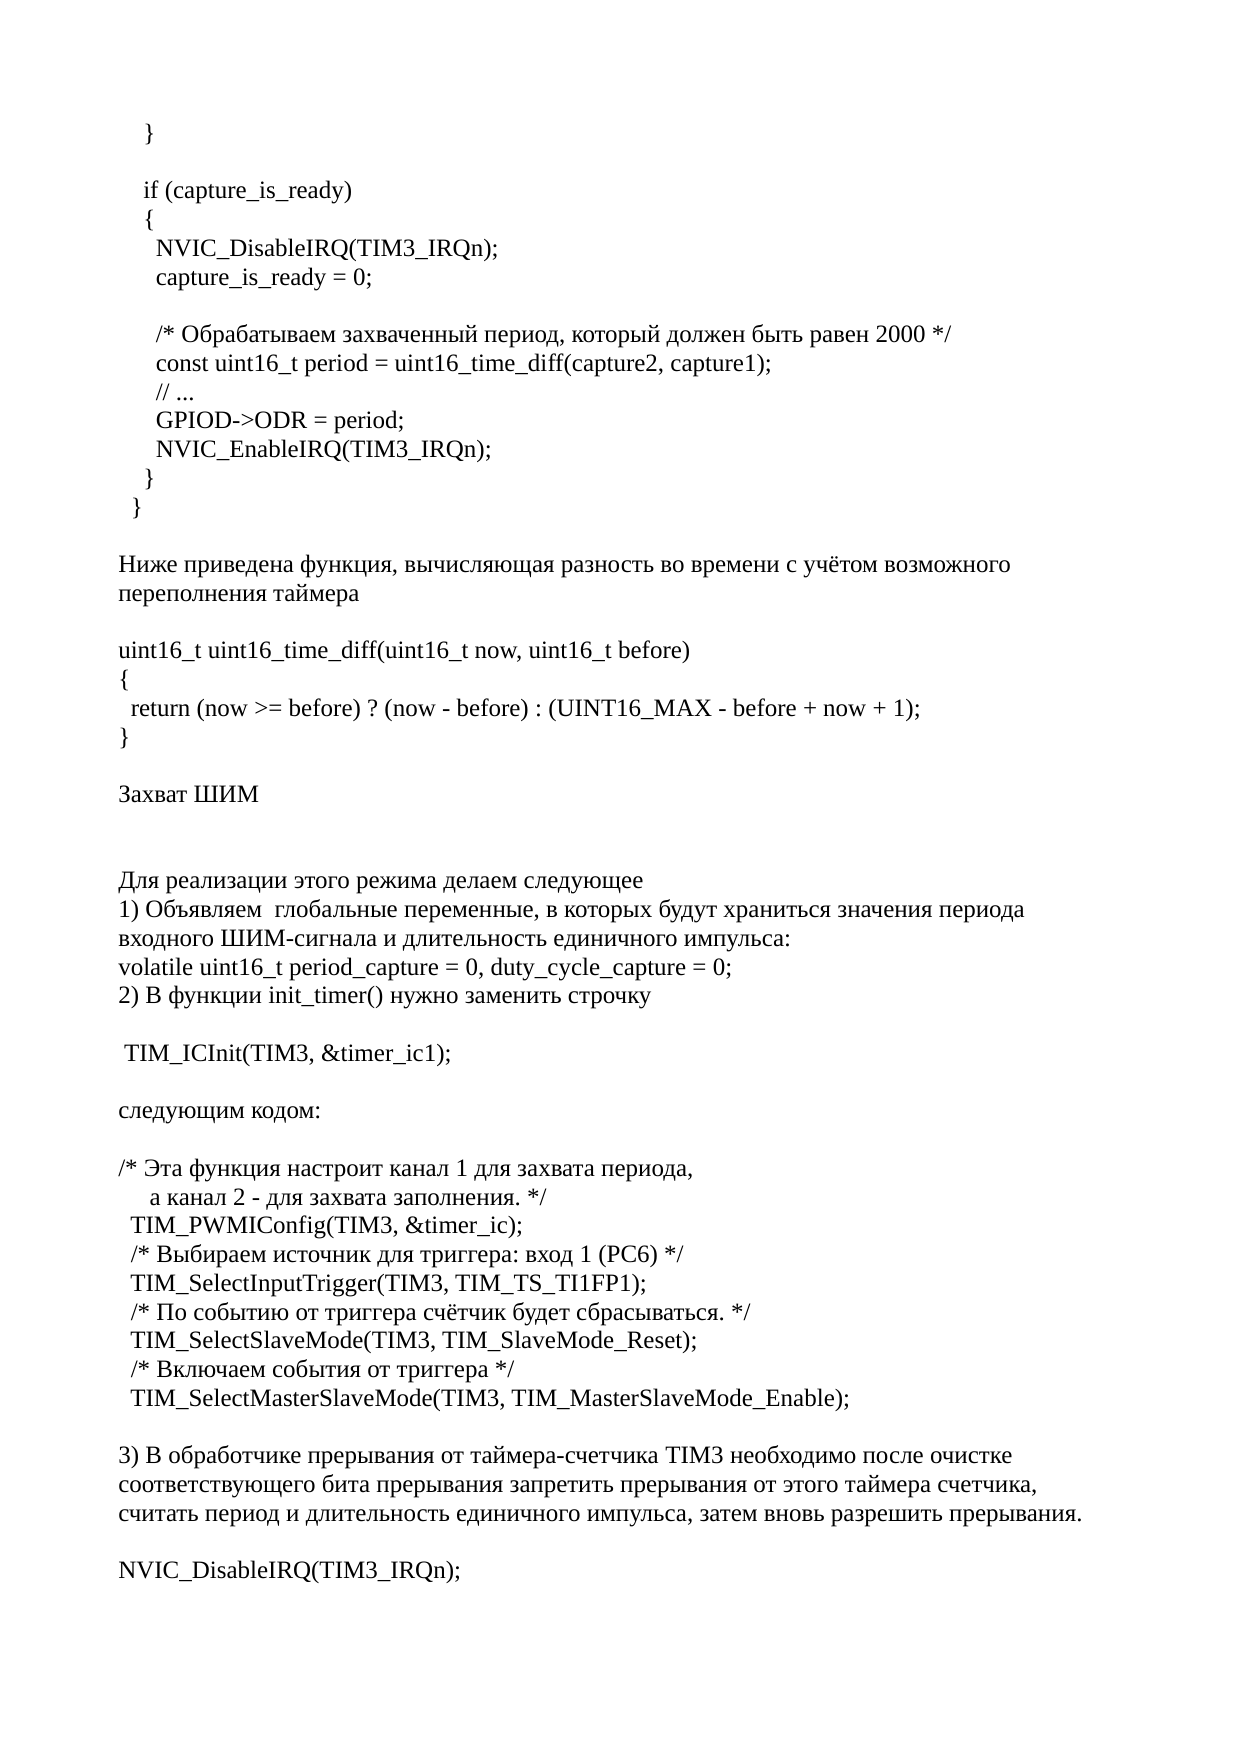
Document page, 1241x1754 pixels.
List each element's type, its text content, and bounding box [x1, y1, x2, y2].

text следующим кодом: [118, 1096, 1122, 1124]
text Захват ШИМ [118, 779, 1122, 808]
text /* Эта функция настроит канал 1 для захвата периода, [118, 1153, 1122, 1182]
text /* Обрабатываем захваченный период, который должен быть равен 2000 */ [118, 319, 1122, 348]
text TIM_ICInit(TIM3, &timer_ic1); [118, 1038, 1122, 1067]
text 1) Объявляем глобальные переменные, в которых будут храниться значения периода входного ШИМ-сигнала и длительность единичного импульса: [118, 894, 1122, 952]
text TIM_PWMIConfig(TIM3, &timer_ic); [118, 1211, 1122, 1239]
text 2) В функции init_timer() нужно заменить строчку [118, 981, 1122, 1009]
text NVIC_DisableIRQ(TIM3_IRQn); [118, 1556, 1122, 1584]
text а канал 2 - для захвата заполнения. */ [118, 1182, 1122, 1211]
text { [118, 664, 1122, 693]
text GPIOD->ODR = period; [118, 406, 1122, 434]
text /* Включаем события от триггера */ [118, 1354, 1122, 1383]
text capture_is_ready = 0; [118, 262, 1122, 291]
text // ... [118, 377, 1122, 406]
text return (now >= before) ? (now - before) : (UINT16_MAX - before + now + 1); [118, 693, 1122, 722]
text { [118, 204, 1122, 233]
text const uint16_t period = uint16_time_diff(capture2, capture1); [118, 348, 1122, 377]
text Ниже приведена функция, вычисляющая разность во времени с учётом возможного переполнения таймера [118, 549, 1122, 607]
text NVIC_DisableIRQ(TIM3_IRQn); [118, 233, 1122, 262]
text TIM_SelectSlaveMode(TIM3, TIM_SlaveMode_Reset); [118, 1326, 1122, 1354]
text /* Выбираем источник для триггера: вход 1 (PC6) */ [118, 1239, 1122, 1268]
text } [118, 722, 1122, 751]
text NVIC_EnableIRQ(TIM3_IRQn); [118, 434, 1122, 463]
text TIM_SelectMasterSlaveMode(TIM3, TIM_MasterSlaveMode_Enable); [118, 1383, 1122, 1412]
text volatile uint16_t period_capture = 0, duty_cycle_capture = 0; [118, 952, 1122, 981]
text uint16_t uint16_time_diff(uint16_t now, uint16_t before) [118, 636, 1122, 664]
text } [118, 463, 1122, 492]
text 3) В обработчике прерывания от таймера-счетчика TIM3 необходимо после очистке соответствующего бита прерывания запретить прерывания от этого таймера счетчика, считать период и длительность единичного импульса, затем вновь разрешить прерывания. [118, 1441, 1122, 1527]
text Для реализации этого режима делаем следующее [118, 866, 1122, 894]
text if (capture_is_ready) [118, 176, 1122, 204]
text } [118, 118, 1122, 147]
text /* По событию от триггера счётчик будет сбрасываться. */ [118, 1297, 1122, 1326]
text } [118, 492, 1122, 521]
text TIM_SelectInputTrigger(TIM3, TIM_TS_TI1FP1); [118, 1268, 1122, 1297]
